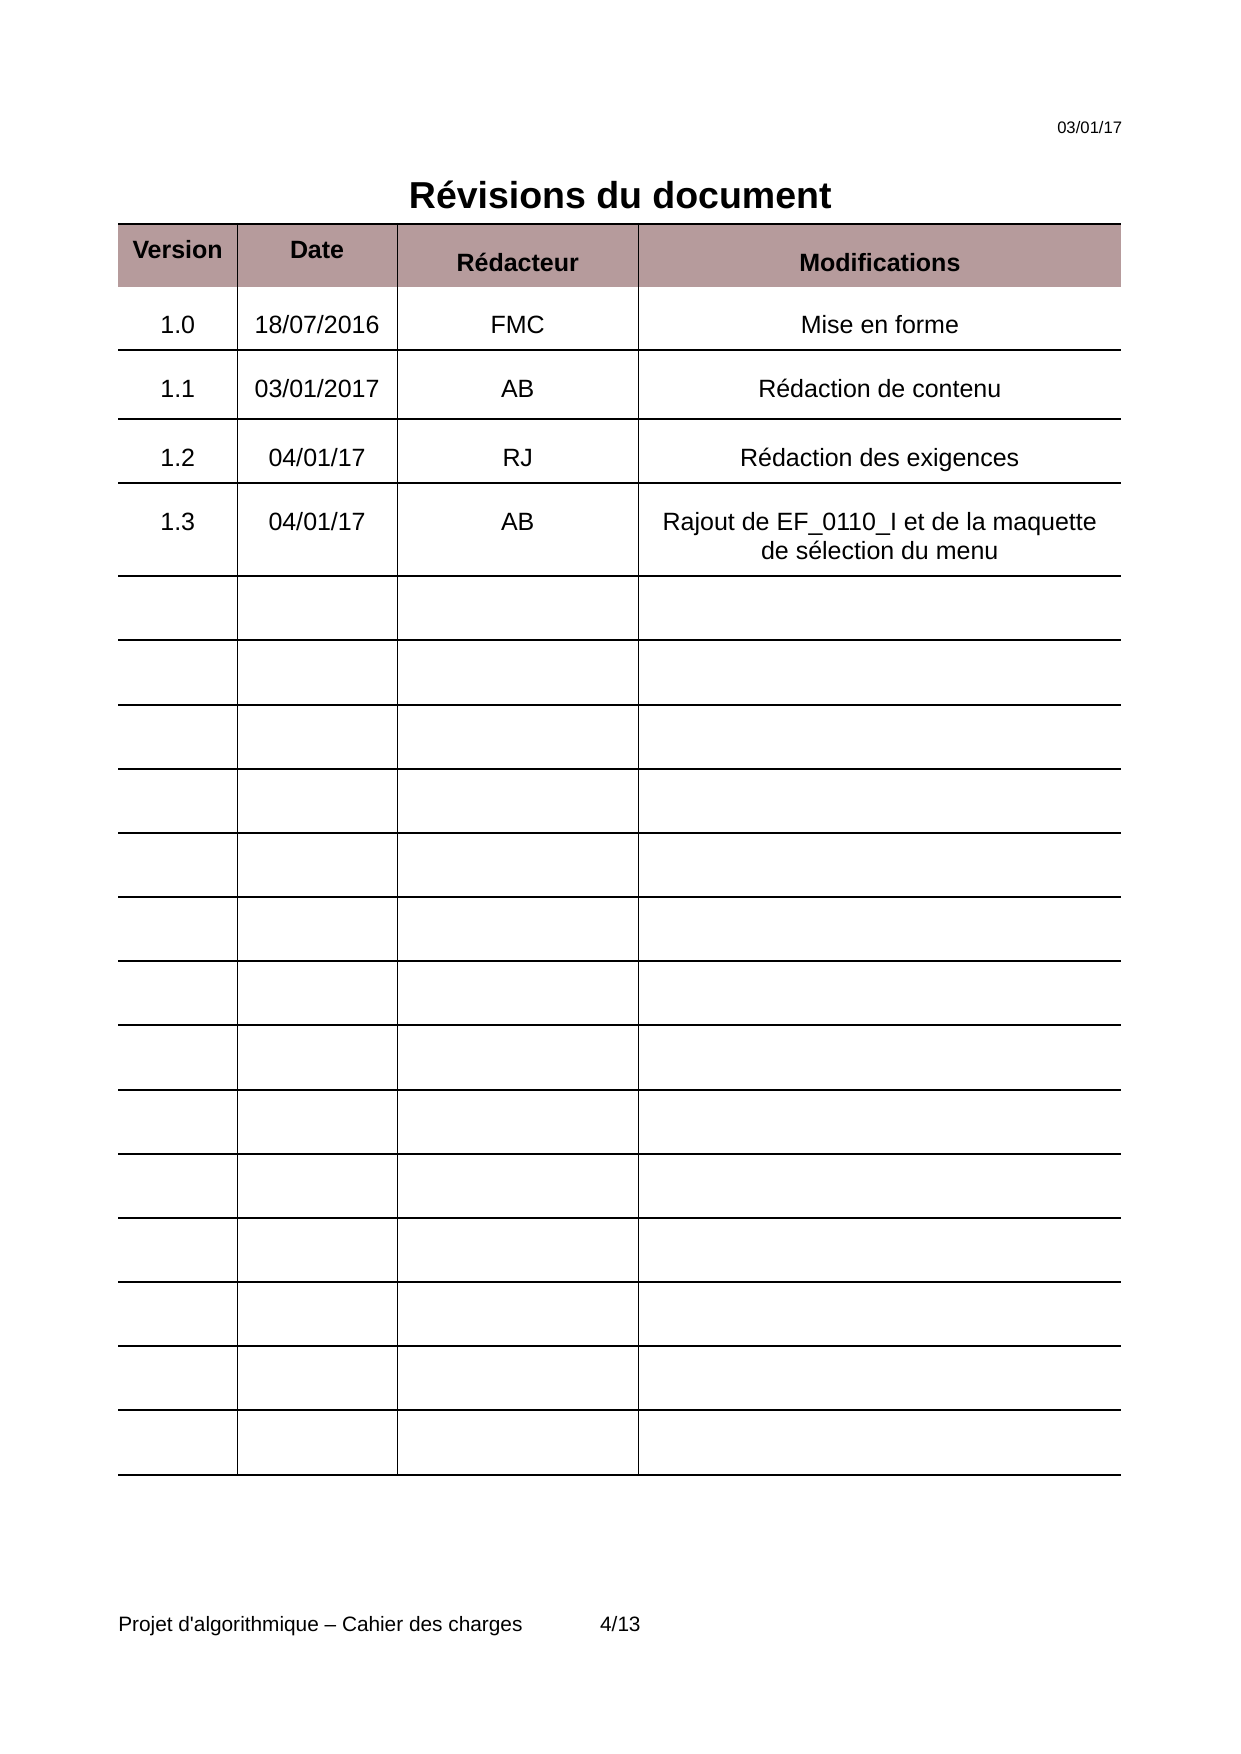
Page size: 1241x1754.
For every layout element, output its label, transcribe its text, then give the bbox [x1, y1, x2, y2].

table_cell [639, 1155, 1121, 1217]
table_cell [398, 1091, 638, 1153]
table_cell [238, 577, 397, 639]
table_cell [639, 1091, 1121, 1153]
table_cell [398, 1283, 638, 1345]
table_cell 18/07/2016 [238, 287, 397, 349]
table_cell AB [398, 351, 638, 418]
table_cell 04/01/17 [238, 484, 397, 575]
table_cell [398, 770, 638, 832]
table_cell Rédaction des exigences [639, 420, 1121, 482]
table_cell [118, 641, 237, 703]
table_cell RJ [398, 420, 638, 482]
table_cell [118, 706, 237, 768]
table_cell [238, 1347, 397, 1409]
table_cell [398, 834, 638, 896]
table_cell [118, 834, 237, 896]
table_cell [238, 962, 397, 1024]
table_cell [118, 1155, 237, 1217]
table_cell [238, 770, 397, 832]
table_cell [238, 1091, 397, 1153]
table_cell [639, 1347, 1121, 1409]
table_cell [398, 577, 638, 639]
table_cell [238, 898, 397, 960]
table_cell [398, 1026, 638, 1088]
table_cell [238, 1026, 397, 1088]
table_cell [118, 1411, 237, 1473]
table_cell [118, 577, 237, 639]
table_header Rédacteur [398, 225, 638, 287]
table_cell 04/01/17 [238, 420, 397, 482]
table_cell [639, 770, 1121, 832]
table_cell AB [398, 484, 638, 575]
table_cell 03/01/2017 [238, 351, 397, 418]
table_cell [118, 898, 237, 960]
table_cell [639, 1283, 1121, 1345]
table_header Date [238, 225, 397, 287]
table_cell Rédaction de contenu [639, 351, 1121, 418]
table_cell [238, 1155, 397, 1217]
table_cell 1.1 [118, 351, 237, 418]
table_cell [118, 1219, 237, 1281]
table_cell [118, 1283, 237, 1345]
table_cell [398, 1411, 638, 1473]
table_cell [639, 577, 1121, 639]
table_cell 1.3 [118, 484, 237, 575]
table_cell [398, 706, 638, 768]
table_cell [238, 1283, 397, 1345]
table_cell [238, 1411, 397, 1473]
table_cell [398, 1347, 638, 1409]
table_cell [238, 1219, 397, 1281]
table_cell [118, 1026, 237, 1088]
table_cell [118, 1347, 237, 1409]
table_header Version [118, 225, 237, 287]
table_cell [639, 1219, 1121, 1281]
table_cell 1.0 [118, 287, 237, 349]
table_cell [639, 706, 1121, 768]
table_header Modifications [639, 225, 1121, 287]
table_cell [639, 1026, 1121, 1088]
table_cell [238, 641, 397, 703]
table_cell [398, 898, 638, 960]
table_cell [398, 641, 638, 703]
table_cell FMC [398, 287, 638, 349]
table_cell [398, 1219, 638, 1281]
table_cell [398, 962, 638, 1024]
table_cell [639, 898, 1121, 960]
table_cell Rajout de EF_0110_I et de la maquette de sélection du menu [639, 484, 1121, 575]
text Révisions du document [118, 173, 1122, 216]
table_cell [118, 1091, 237, 1153]
table_cell [639, 834, 1121, 896]
table_cell [238, 834, 397, 896]
table_cell [238, 706, 397, 768]
table_cell [118, 770, 237, 832]
table_cell [398, 1155, 638, 1217]
table_cell [118, 962, 237, 1024]
table_cell Mise en forme [639, 287, 1121, 349]
table_cell 1.2 [118, 420, 237, 482]
table_cell [639, 641, 1121, 703]
table_cell [639, 1411, 1121, 1473]
table_cell [639, 962, 1121, 1024]
